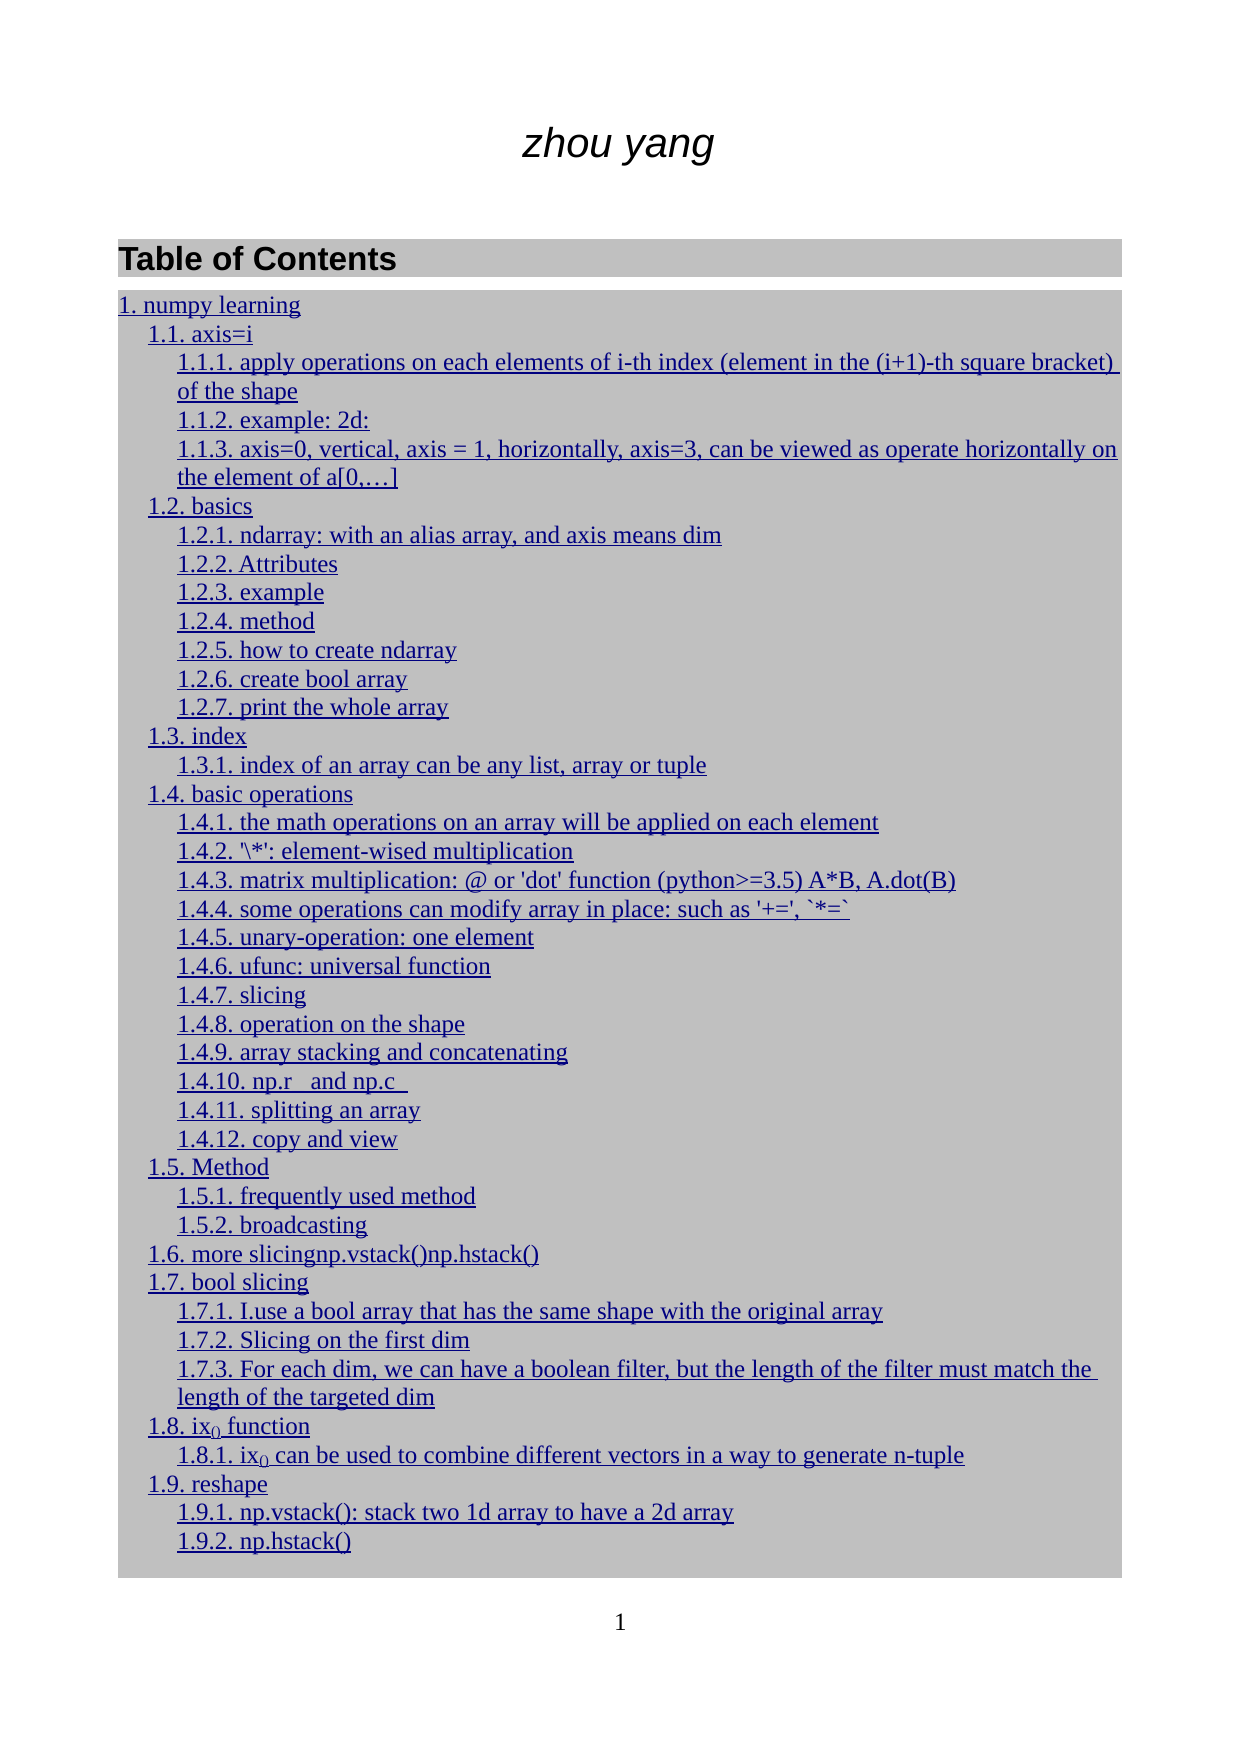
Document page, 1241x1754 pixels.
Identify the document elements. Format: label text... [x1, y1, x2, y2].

text 1.2.6. create bool array [177, 664, 1122, 692]
text 1.4.2. '\*': element-wised multiplication [177, 836, 1122, 865]
text 1.2. basics [148, 491, 1122, 520]
text 1.4.6. ufunc: universal function [177, 951, 1122, 980]
text 1.4.7. slicing [177, 980, 1122, 1009]
text 1.9.2. np.hstack() [177, 1526, 1122, 1555]
text 1.9.1. np.vstack(): stack two 1d array to have a 2d array [177, 1497, 1122, 1526]
text 1.1.3. axis=0, vertical, axis = 1, horizontally, axis=3, can be viewed as operate horizontally on the element of a[0,…] [177, 434, 1122, 491]
text 1.4.4. some operations can modify array in place: such as '+=', `*=` [177, 894, 1122, 922]
text 1.2.1. ndarray: with an alias array, and axis means dim [177, 520, 1122, 549]
text 1.4.8. operation on the shape [177, 1009, 1122, 1037]
text 1.4. basic operations [148, 779, 1122, 807]
text 1.5.1. frequently used method [177, 1181, 1122, 1210]
text 1.7.1. I.use a bool array that has the same shape with the original array [177, 1296, 1122, 1325]
text 1.3. index [148, 721, 1122, 750]
text 1.4.12. copy and view [177, 1124, 1122, 1152]
text 1.3.1. index of an array can be any list, array or tuple [177, 750, 1122, 779]
text 1.2.4. method [177, 606, 1122, 635]
text 1.7. bool slicing [148, 1267, 1122, 1296]
text 1.4.3. matrix multiplication: @ or 'dot' function (python>=3.5) A*B, A.dot(B) [177, 865, 1122, 894]
text 1.4.1. the math operations on an array will be applied on each element [177, 807, 1122, 836]
text 1.4.10. np.r_ and np.c_ [177, 1066, 1122, 1095]
text 1. numpy learning [118, 290, 1122, 319]
text 1.8.1. ix() can be used to combine different vectors in a way to generate n-tuple [177, 1440, 1122, 1469]
subtitle zhou yang [118, 118, 1122, 166]
text 1.1. axis=i [148, 319, 1122, 347]
text 1.2.5. how to create ndarray [177, 635, 1122, 664]
text 1.1.2. example: 2d: [177, 405, 1122, 434]
text 1.5. Method [148, 1152, 1122, 1181]
text 1.4.9. array stacking and concatenating [177, 1037, 1122, 1066]
text 1.1.1. apply operations on each elements of i-th index (element in the (i+1)-th square bracket) of the shape [177, 347, 1122, 405]
text 1.2.2. Attributes [177, 549, 1122, 577]
text 1.7.2. Slicing on the first dim [177, 1325, 1122, 1354]
text 1.6. more slicingnp.vstack()np.hstack() [148, 1239, 1122, 1267]
text 1.4.11. splitting an array [177, 1095, 1122, 1124]
text 1.8. ix() function [148, 1411, 1122, 1440]
text 1.5.2. broadcasting [177, 1210, 1122, 1239]
text 1.2.3. example [177, 577, 1122, 606]
text 1.2.7. print the whole array [177, 692, 1122, 721]
text 1.4.5. unary-operation: one element [177, 922, 1122, 951]
subtitle Table of Contents [118, 239, 1122, 277]
text 1.7.3. For each dim, we can have a boolean filter, but the length of the filter must match the length of the targeted dim [177, 1354, 1122, 1411]
text 1.9. reshape [148, 1469, 1122, 1497]
